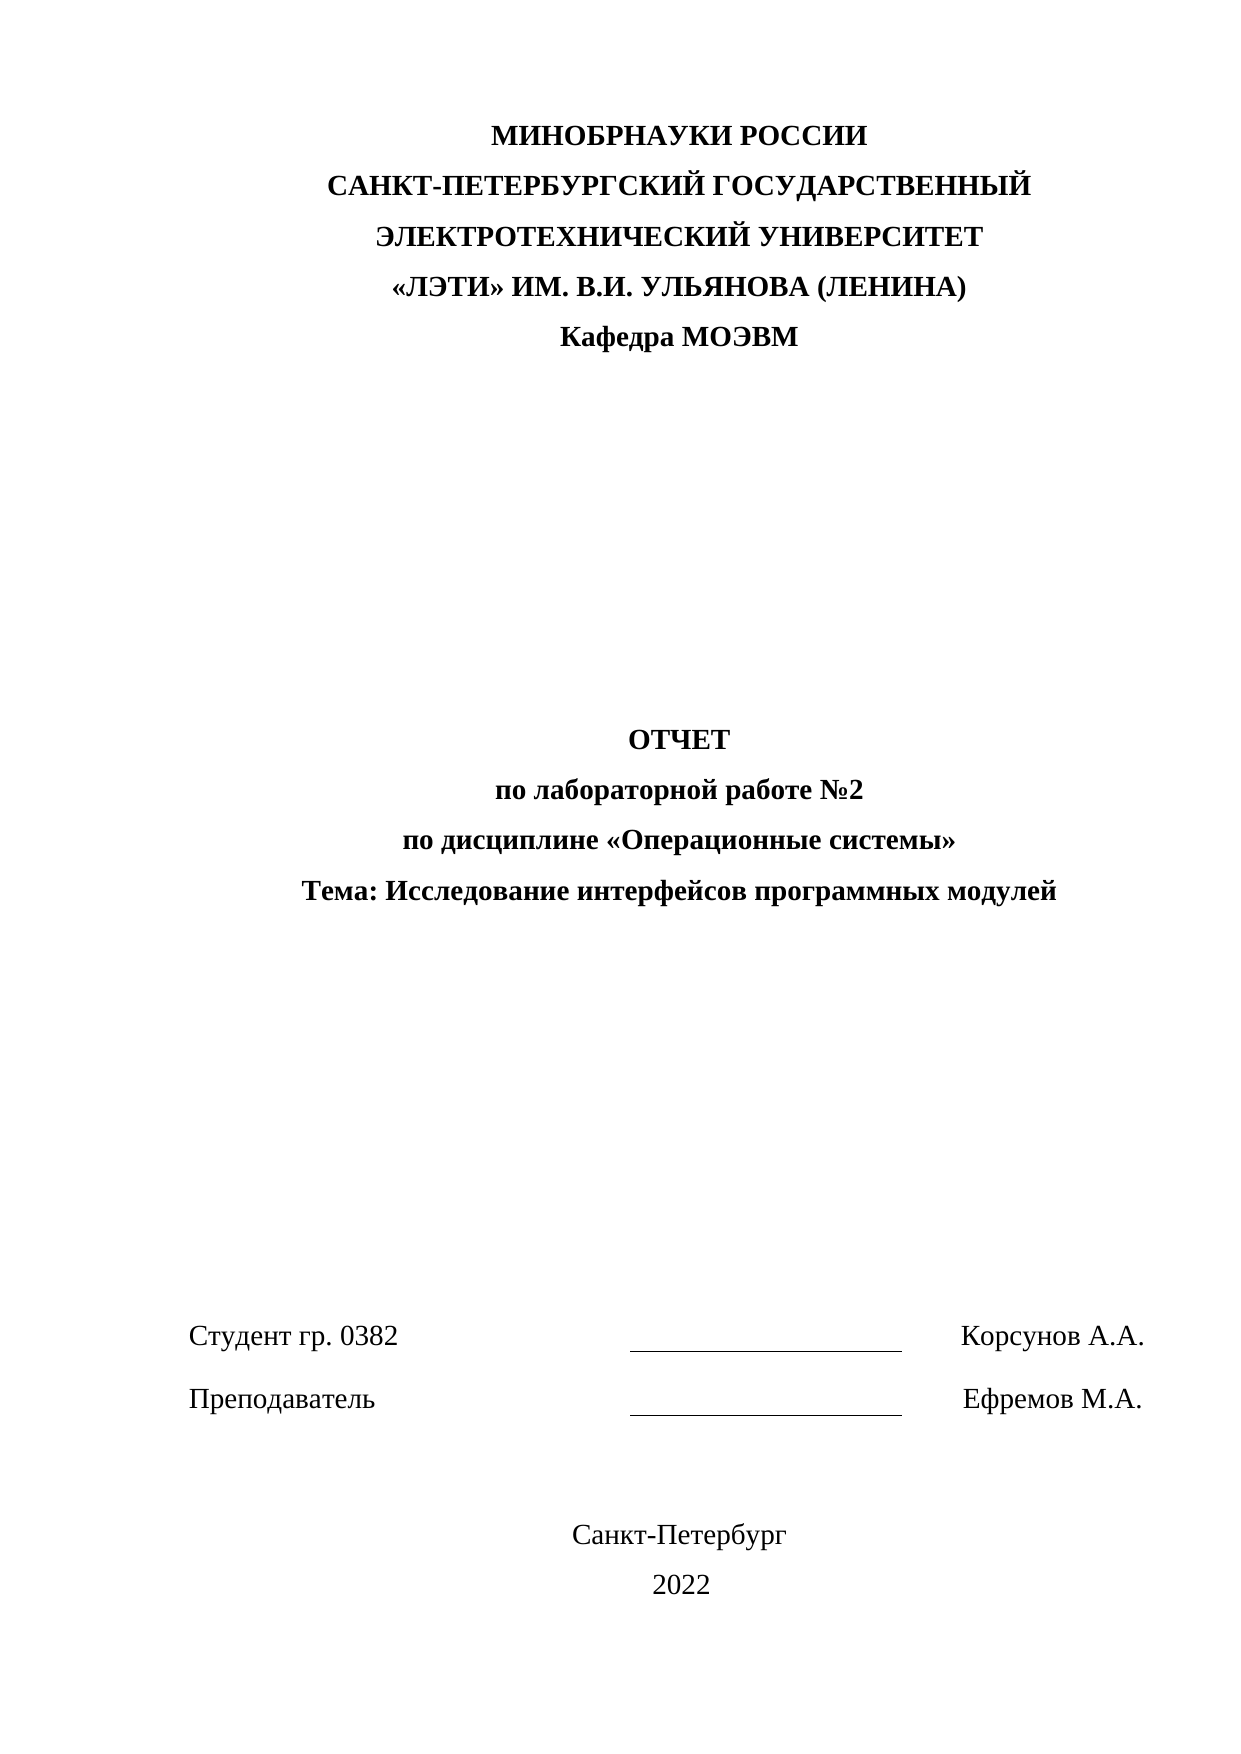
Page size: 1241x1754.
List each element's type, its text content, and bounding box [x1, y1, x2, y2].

text по дисциплине «Операционные системы» [177, 822, 1181, 856]
text Санкт-Петербург [177, 1517, 1181, 1550]
text по лабораторной работе №2 [177, 772, 1181, 806]
text ЭЛЕКТРОТЕХНИЧЕСКИЙ УНИВЕРСИТЕТ [177, 219, 1181, 252]
subtitle Тема: Исследование интерфейсов программных модулей [177, 873, 1181, 906]
table_cell Преподаватель [177, 1351, 630, 1415]
text МИНОБРНАУКИ РОССИИ [177, 118, 1181, 152]
text САНКТ-ПЕТЕРБУРГСКИЙ ГОСУДАРСТВЕННЫЙ [177, 168, 1181, 202]
table_header Студент гр. 0382 [177, 1287, 630, 1351]
text «ЛЭТИ» ИМ. В.И. УЛЬЯНОВА (ЛЕНИНА) [177, 269, 1181, 303]
table_header [630, 1287, 902, 1351]
table_cell Ефремов М.А. [902, 1351, 1203, 1415]
text ОТЧЕТ [177, 722, 1181, 755]
table_cell [630, 1352, 902, 1415]
table_header Корсунов А.А. [902, 1287, 1203, 1351]
text 2022 [177, 1567, 1181, 1601]
text Кафедра МОЭВМ [177, 319, 1181, 353]
